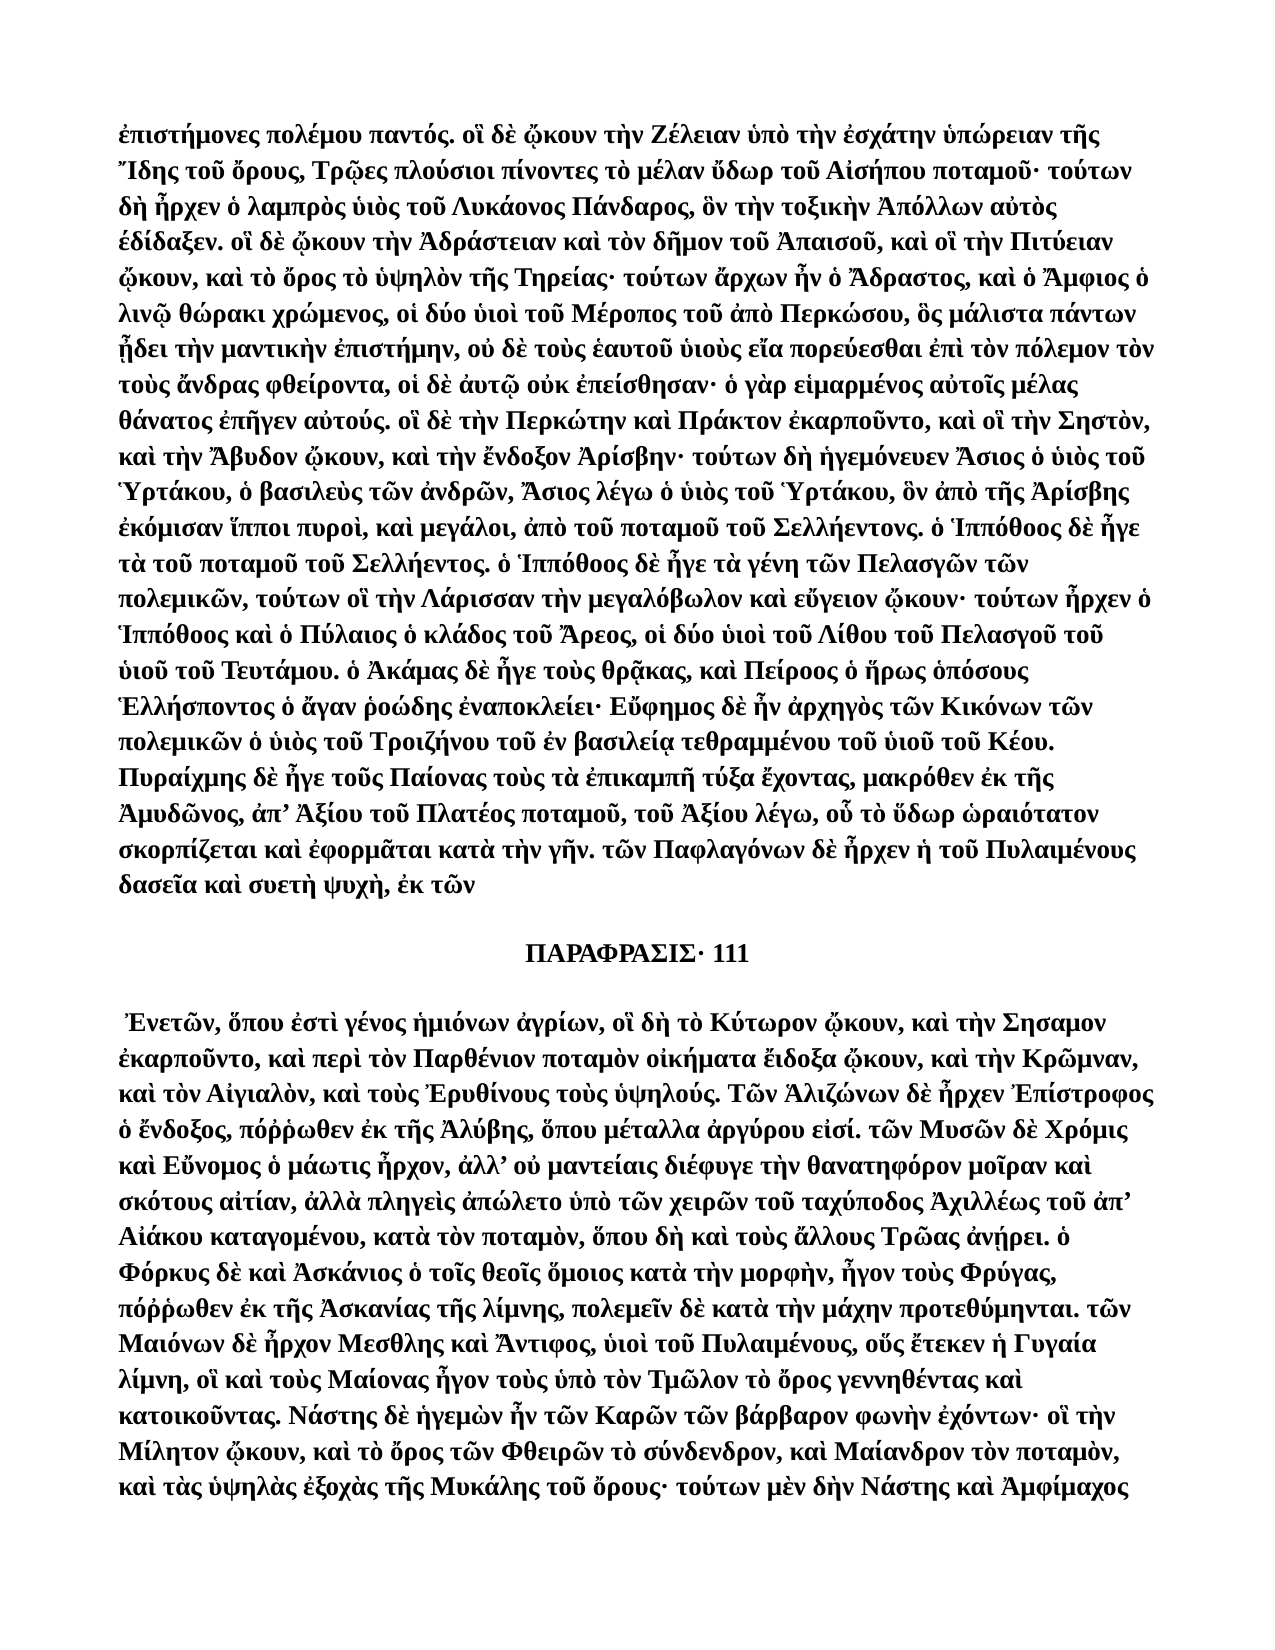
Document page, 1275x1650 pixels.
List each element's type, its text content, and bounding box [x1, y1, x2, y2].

text ἐπιστήμονες πολέμου παντός. οἳ δὲ ᾤκουν τὴν Ζέλειαν ὑπὸ τὴν ἐσχάτην ὑπώρειαν τῆς Ἴδης τοῦ ὄρους, Τρῷες πλούσιοι πίνοντες τὸ μέλαν ὔδωρ τοῦ Αἰσήπου ποταμοῦ· τούτων δὴ ἦρχεν ὁ λαμπρὸς ὑιὸς τοῦ Λυκάονος Πάνδαρος, ὃν τὴν τοξικὴν Ἀπόλλων αὐτὸς έδίδαξεν. οἳ δὲ ᾤκουν τὴν Ἀδράστειαν καὶ τὸν δῆμον τοῦ Ἀπαισοῦ, καὶ οἳ τὴν Πιτύειαν ᾤκουν, καὶ τὸ ὄρος τὸ ὑψηλὸν τῆς Τηρείας· τούτων ἄρχων ἦν ὁ Ἄδραστος, καὶ ὁ Ἄμφιος ὁ λινῷ θώρακι χρώμενος, οἱ δύο ὑιοὶ τοῦ Μέροπος τοῦ ἀπὸ Περκώσου, ὃς μάλιστα πάντων ᾖδει τὴν μαντικὴν ἐπιστήμην, οὐ δὲ τοὺς ἑαυτοῦ ὑιοὺς εἴα πορεύεσθαι ἐπὶ τὸν πόλεμον τὸν τοὺς ἄνδρας φθείροντα, οἱ δὲ ἀυτῷ οὐκ ἐπείσθησαν· ὁ γὰρ εἱμαρμένος αὐτοῖς μέλας θάνατος ἐπῆγεν αὐτούς. οἳ δὲ τὴν Περκώτην καὶ Πράκτον ἐκαρποῦντο, καὶ οἳ τὴν Σηστὸν, καὶ τὴν Ἄβυδον ᾤκουν, καὶ τὴν ἔνδοξον Ἀρίσβην· τούτων δὴ ἡγεμόνευεν Ἄσιος ὁ ὑιὸς τοῦ Ὑρτάκου, ὁ βασιλεὺς τῶν ἀνδρῶν, Ἄσιος λέγω ὁ ὑιὸς τοῦ Ὑρτάκου, ὃν ἀπὸ τῆς Ἀρίσβης ἐκόμισαν ἵπποι πυροὶ, καὶ μεγάλοι, ἀπὸ τοῦ ποταμοῦ τοῦ Σελλήεντονς. ὁ Ἱππόθοος δὲ ἦγε τὰ τοῦ ποταμοῦ τοῦ Σελλήεντος. ὁ Ἱππόθοος δὲ ἦγε τὰ γένη τῶν Πελασγῶν τῶν πολεμικῶν, τούτων οἳ τὴν Λάρισσαν τὴν μεγαλόβωλον καὶ εὔγειον ᾤκουν· τούτων ἦρχεν ὁ Ἱππόθοος καὶ ὁ Πύλαιος ὁ κλάδος τοῦ Ἄρεος, οἱ δύο ὑιοὶ τοῦ Λίθου τοῦ Πελασγοῦ τοῦ ὑιοῦ τοῦ Τευτάμου. ὁ Ἀκάμας δὲ ἦγε τοὺς θρᾷκας, καὶ Πείροος ὁ ἥρως ὁπόσους Ἑλλήσποντος ὁ ἄγαν ῥοώδης ἐναποκλείει· Εὔφημος δὲ ἦν ἀρχηγὸς τῶν Κικόνων τῶν πολεμικῶν ὁ ὑιὸς τοῦ Τροιζήνου τοῦ ἐν βασιλείᾳ τεθραμμένου τοῦ ὑιοῦ τοῦ Κέου. Πυραίχμης δὲ ἦγε τοῦς Παίονας τοὺς τὰ ἐπικαμπῆ τύξα ἔχοντας, μακρόθεν ἐκ τῆς Ἀμυδῶνος, ἀπ’ Ἀξίου τοῦ Πλατέος ποταμοῦ, τοῦ Ἀξίου λέγω, οὗ τὸ ὕδωρ ὡραιότατον σκορπίζεται καὶ ἐφορμᾶται κατὰ τὴν γῆν. τῶν Παφλαγόνων δὲ ἦρχεν ἡ τοῦ Πυλαιμένους δασεῖα καὶ συετὴ ψυχὴ, ἐκ τῶν [118, 118, 1157, 899]
text ΠΑΡΑΦΡΑΣΙΣ· 111 [118, 937, 1157, 968]
text Ἐνετῶν, ὅπου ἐστὶ γένος ἡμιόνων ἀγρίων, οἳ δὴ τὸ Κύτωρον ᾤκουν, καὶ τὴν Σησαμον ἐκαρποῦντο, καὶ περὶ τὸν Παρθένιον ποταμὸν οἰκήματα ἔιδοξα ᾤκουν, καὶ τὴν Κρῶμναν, καὶ τὸν Αἰγιαλὸν, καὶ τοὺς Ἐρυθίνους τοὺς ὑψηλούς. Τῶν Ἁλιζώνων δὲ ἦρχεν Ἐπίστροφος ὁ ἔνδοξος, πόῤῥωθεν ἐκ τῆς Ἀλύβης, ὅπου μέταλλα ἀργύρου εἰσί. τῶν Μυσῶν δὲ Χρόμις καὶ Εὔνομος ὁ μάωτις ἦρχον, ἀλλ’ οὐ μαντείαις διέφυγε τὴν θανατηφόρον μοῖραν καὶ σκότους αἰτίαν, ἀλλὰ πληγεὶς ἀπώλετο ὑπὸ τῶν χειρῶν τοῦ ταχύποδος Ἀχιλλέως τοῦ ἀπ’ Αἰάκου καταγομένου, κατὰ τὸν ποταμὸν, ὅπου δὴ καὶ τοὺς ἄλλους Τρῶας ἀνῄρει. ὁ Φόρκυς δὲ καὶ Ἀσκάνιος ὁ τοῖς θεοῖς ὅμοιος κατὰ τὴν μορφὴν, ἦγον τοὺς Φρύγας, πόῤῥωθεν ἐκ τῆς Ἀσκανίας τῆς λίμνης, πολεμεῖν δὲ κατὰ τὴν μάχην προτεθύμηνται. τῶν Μαιόνων δὲ ἦρχον Μεσθλης καὶ Ἄντιφος, ὑιοὶ τοῦ Πυλαιμένους, οὕς ἔτεκεν ἡ Γυγαία λίμνη, οἳ καὶ τοὺς Μαίονας ἦγον τοὺς ὑπὸ τὸν Τμῶλον τὸ ὄρος γεννηθέντας καὶ κατοικοῦντας. Νάστης δὲ ἡγεμὼν ἦν τῶν Καρῶν τῶν βάρβαρον φωνὴν ἐχόντων· οἳ τὴν Μίλητον ᾤκουν, καὶ τὸ ὄρος τῶν Φθειρῶν τὸ σύνδενδρον, καὶ Μαίανδρον τὸν ποταμὸν, καὶ τὰς ὑψηλὰς ἐξοχὰς τῆς Μυκάλης τοῦ ὄρους· τούτων μὲν δὴν Νάστης καὶ Ἀμφίμαχος [118, 1006, 1157, 1502]
